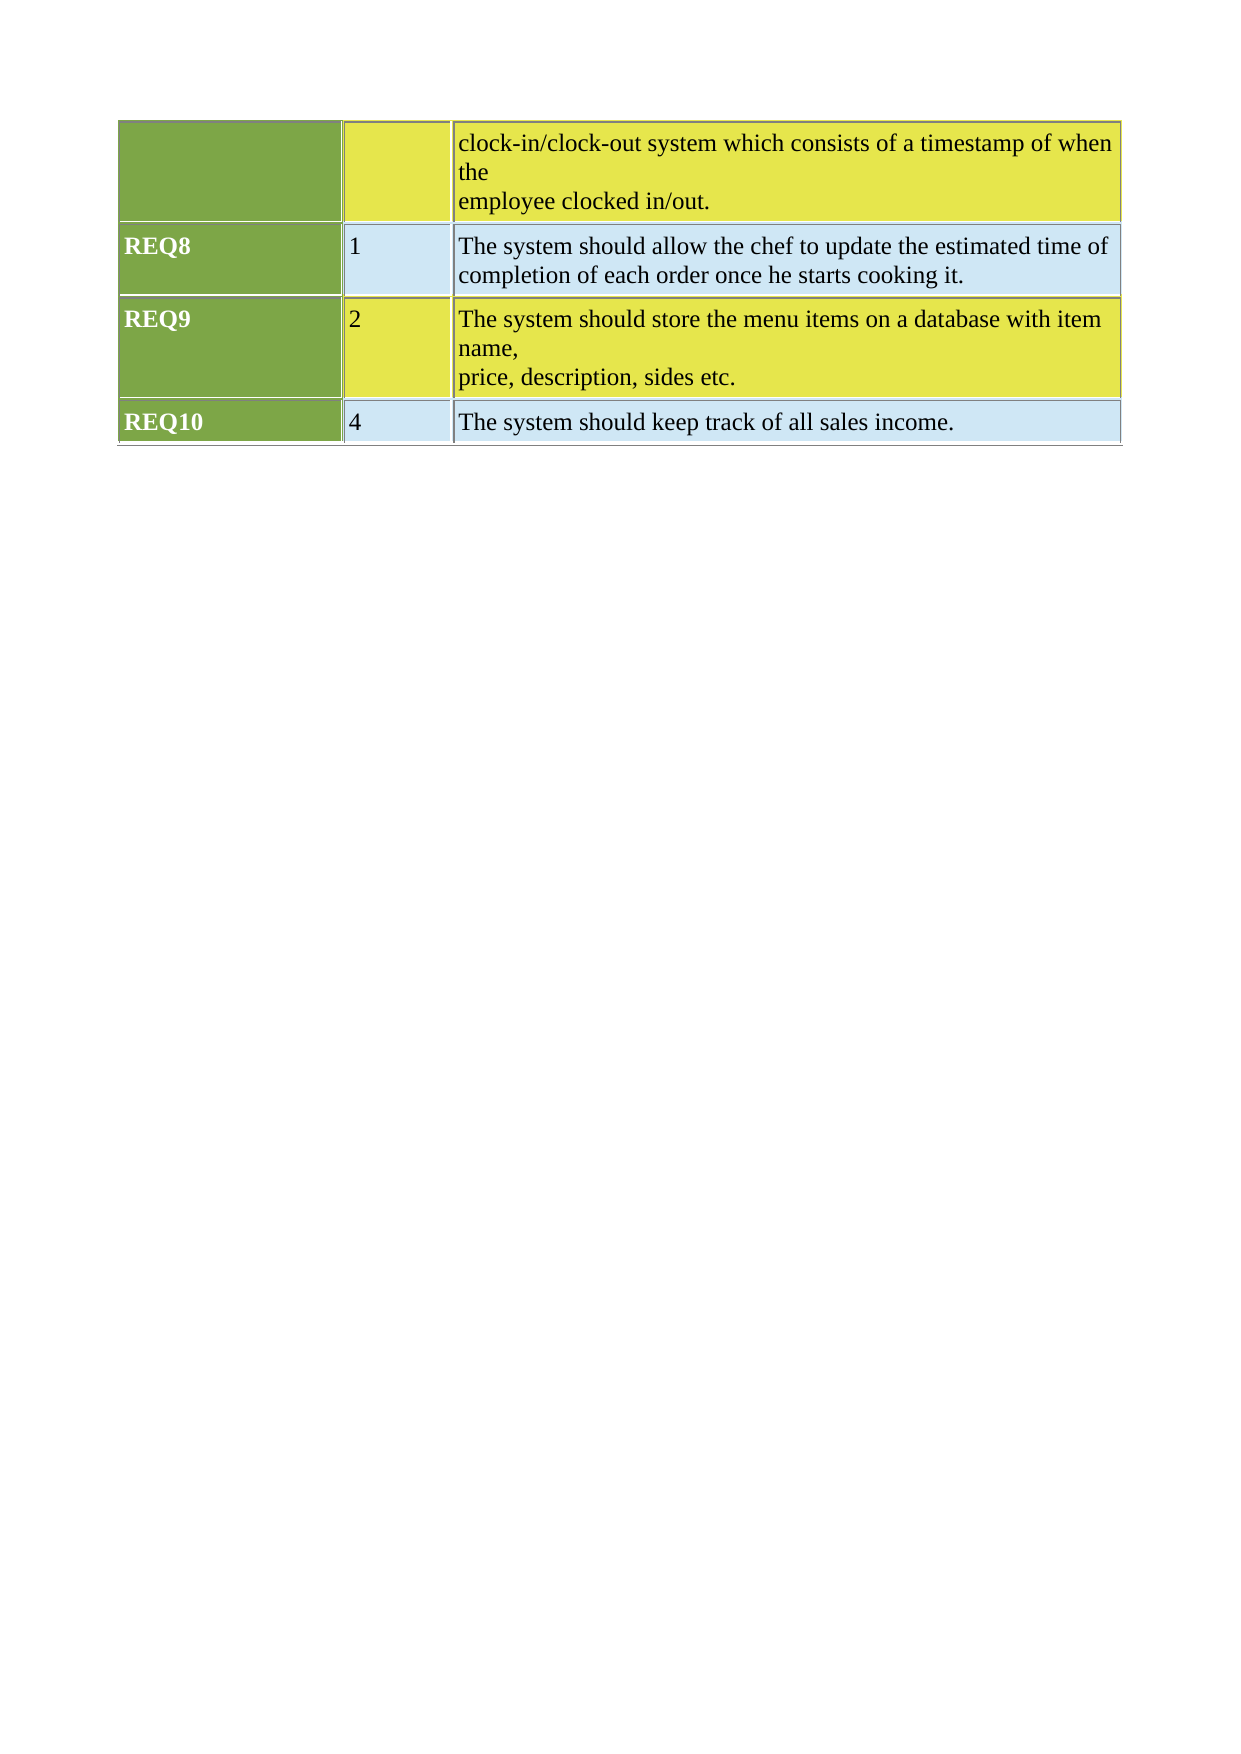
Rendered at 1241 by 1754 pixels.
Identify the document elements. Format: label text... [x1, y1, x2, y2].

table_cell The system should allow the chef to update the estimated time of completion of each order once he starts cooking it. [455, 225, 1120, 294]
table_cell REQ8 [120, 225, 341, 294]
table_cell The system should keep track of all sales income. [455, 401, 1120, 441]
table_cell 4 [345, 401, 450, 441]
table_cell The system should store the menu items on a database with item name, price, description, sides etc. [455, 299, 1120, 397]
table_cell [345, 123, 450, 221]
table_cell 1 [345, 225, 450, 294]
table_cell 2 [345, 299, 450, 397]
table_cell REQ10 [120, 401, 341, 441]
table_cell REQ9 [120, 299, 341, 397]
table_cell clock-in/clock-out system which consists of a timestamp of when the employee clocked in/out. [455, 123, 1120, 221]
table_cell [120, 123, 341, 221]
